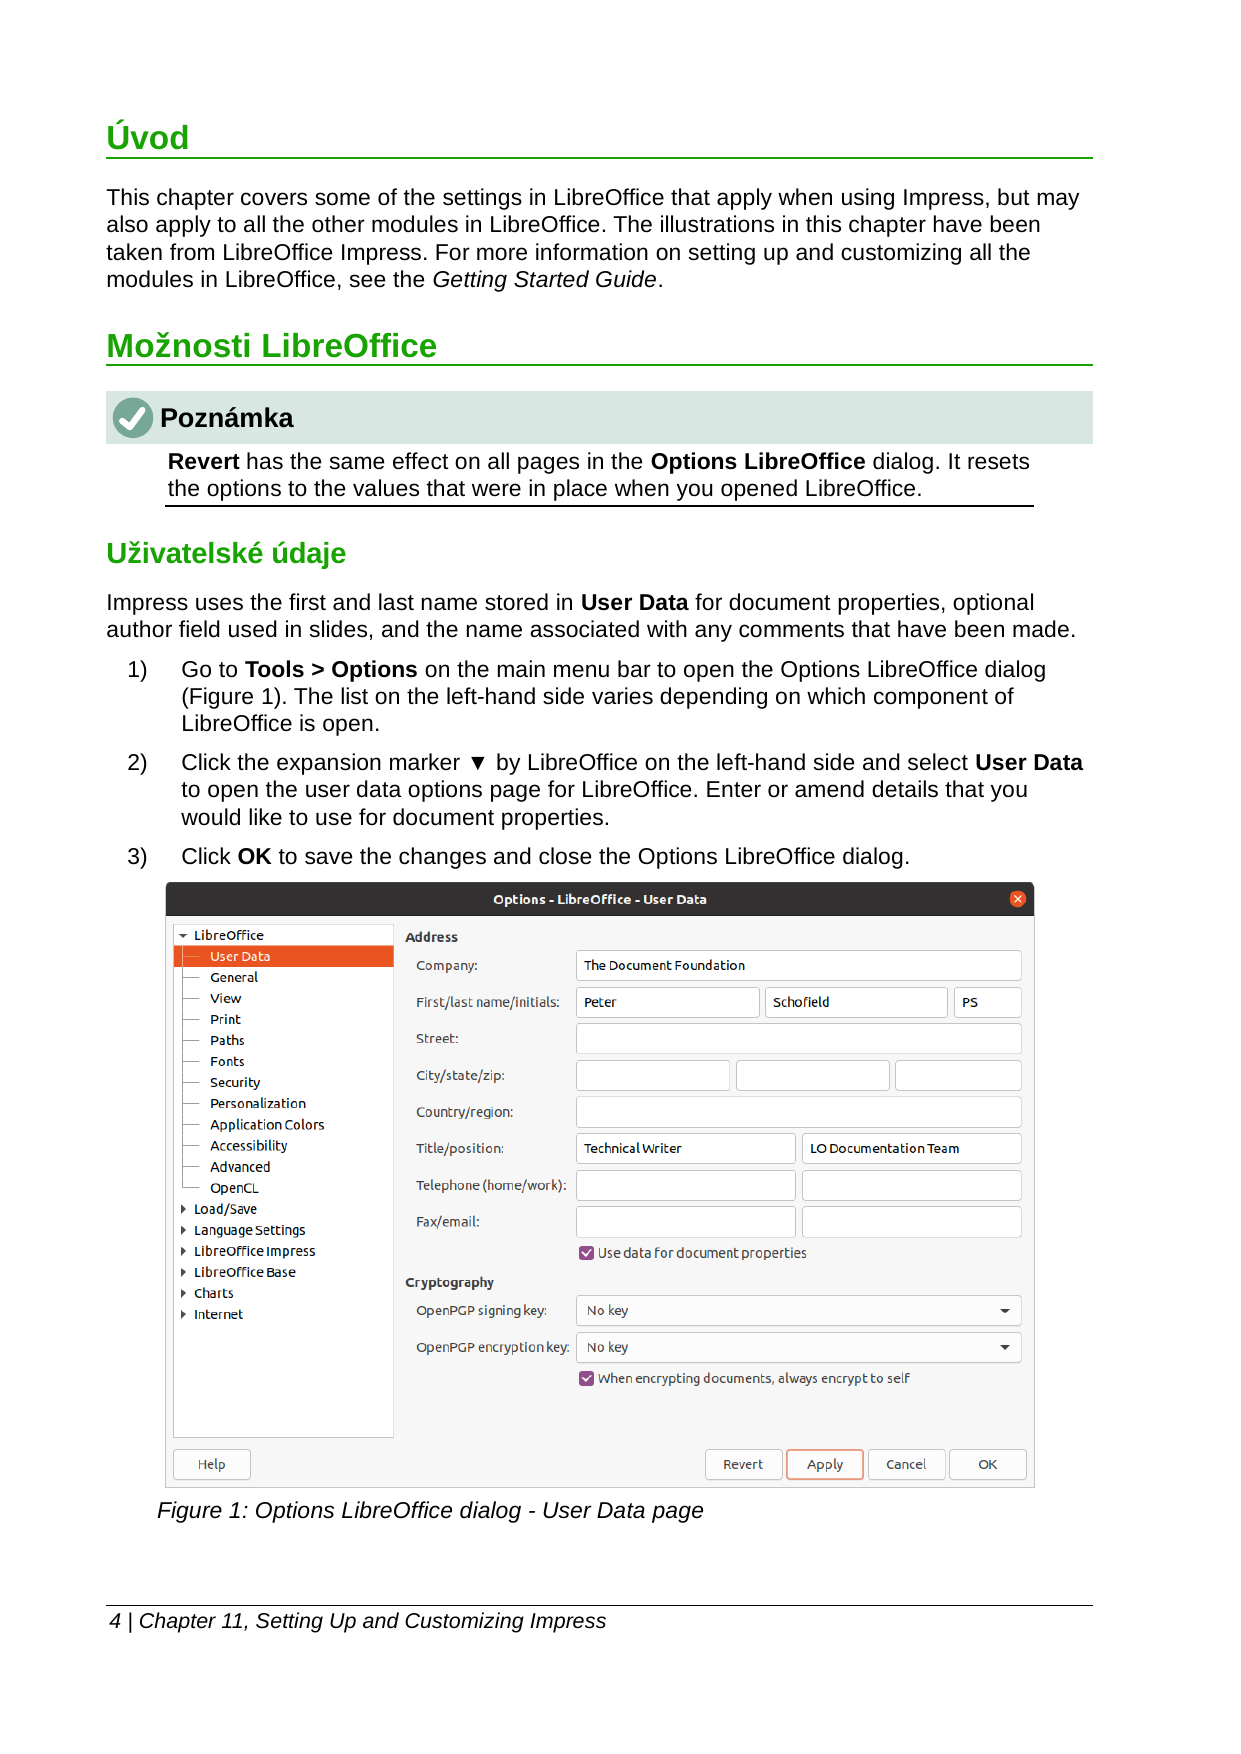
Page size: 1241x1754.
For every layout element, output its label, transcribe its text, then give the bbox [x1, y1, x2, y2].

list Click the expansion marker ▼ by LibreOffice on the left-hand side and select User Data to open the user data options page for LibreOffice. Enter or amend details that you would like to use for document properties. [148, 749, 1093, 830]
subtitle Poznámka [106, 391, 1093, 444]
list Go to Tools > Options on the main menu bar to open the Options LibreOffice dialog (Figure 1). The list on the left-hand side varies depending on which component of LibreOffice is open. [148, 655, 1093, 736]
list Click OK to save the changes and close the Options LibreOffice dialog. [148, 842, 1093, 869]
picture [156, 882, 1043, 1496]
subtitle Možnosti LibreOffice [106, 325, 1093, 364]
subtitle Úvod [106, 118, 1093, 157]
text Figure 1: Options LibreOffice dialog - User Data page [157, 1496, 1042, 1523]
text This chapter covers some of the settings in LibreOffice that apply when using Impress, but may also apply to all the other modules in LibreOffice. The illustrations in this chapter have been taken from LibreOffice Impress. For more information on setting up and customizing all the modules in LibreOffice, see the Getting Started Guide. [106, 184, 1093, 292]
subtitle Uživatelské údaje [106, 536, 1093, 569]
text Revert has the same effect on all pages in the Options LibreOffice dialog. It resets the options to the values that were in place when you opened LibreOffice. [164, 444, 1034, 507]
text Impress uses the first and last name stored in User Data for document properties, optional author field used in slides, and the name associated with any comments that have been made. [106, 588, 1093, 642]
